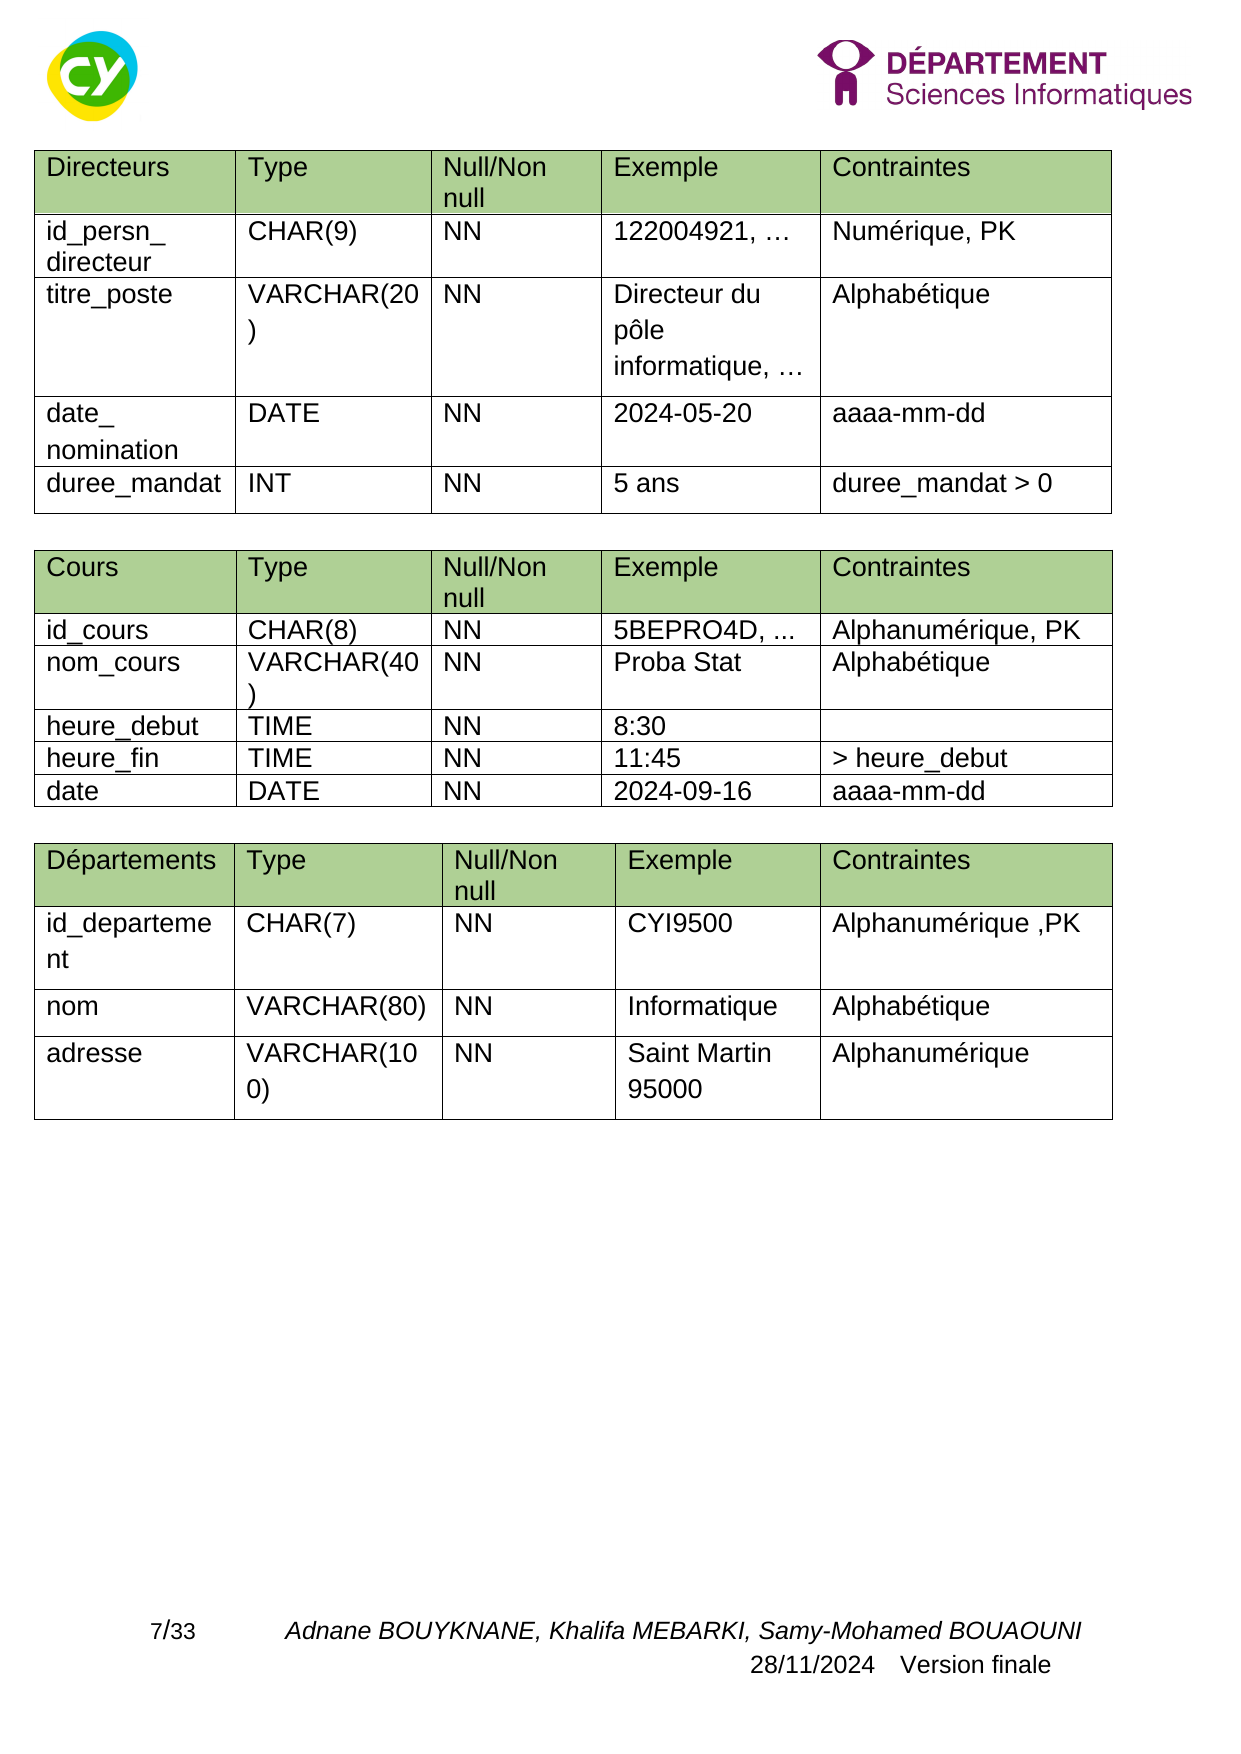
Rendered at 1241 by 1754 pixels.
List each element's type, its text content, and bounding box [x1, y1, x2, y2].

table_cell NN [443, 907, 615, 989]
table_cell NN [432, 614, 601, 645]
table_cell NN [432, 710, 601, 741]
table_cell NN [432, 215, 601, 277]
table_cell Proba Stat [602, 646, 820, 709]
table_cell aaaa-mm-dd [821, 775, 1112, 806]
table_header Null/Non null [432, 551, 601, 613]
table_cell NN [432, 467, 601, 512]
picture [817, 40, 1192, 110]
table_cell 2024-05-20 [602, 397, 820, 466]
table_cell Alphabétique [821, 646, 1112, 709]
table_cell [821, 710, 1112, 741]
table_header Cours [35, 551, 236, 613]
table_cell 122004921, … [602, 215, 820, 277]
table_cell 2024-09-16 [602, 775, 820, 806]
table_cell NN [432, 278, 601, 396]
table_cell > heure_debut [821, 742, 1112, 773]
table_cell date_ nomination [35, 397, 235, 466]
table_cell TIME [237, 710, 431, 741]
table_cell VARCHAR(80) [235, 990, 442, 1036]
table_cell 5 ans [602, 467, 820, 512]
table_cell Alphanumérique, PK [821, 614, 1112, 645]
table_cell NN [432, 646, 601, 709]
table_cell DATE [237, 775, 431, 806]
table_cell NN [443, 1037, 615, 1119]
table_header Type [236, 151, 431, 213]
table_header Exemple [602, 151, 820, 213]
table_cell CHAR(8) [237, 614, 431, 645]
table_cell VARCHAR(100) [235, 1037, 442, 1119]
table_cell heure_fin [35, 742, 236, 773]
table_header Contraintes [821, 551, 1112, 613]
table_header Null/Non null [443, 844, 615, 906]
table_cell 8:30 [602, 710, 820, 741]
table_header Exemple [616, 844, 820, 906]
table_cell TIME [237, 742, 431, 773]
table_cell DATE [236, 397, 431, 466]
table_cell Directeur du pôle informatique, … [602, 278, 820, 396]
picture [37, 18, 150, 131]
table_cell Alphanumérique ,PK [821, 907, 1112, 989]
table_cell Alphanumérique [821, 1037, 1112, 1119]
table_header Exemple [602, 551, 820, 613]
table_cell NN [432, 775, 601, 806]
table_cell NN [443, 990, 615, 1036]
table_cell Alphabétique [821, 990, 1112, 1036]
table_cell 11:45 [602, 742, 820, 773]
table_cell VARCHAR(40) [237, 646, 431, 709]
table_header Null/Non null [432, 151, 601, 213]
table_cell nom_cours [35, 646, 236, 709]
table_header Type [235, 844, 442, 906]
table_cell Alphabétique [821, 278, 1111, 396]
table_cell Saint Martin 95000 [616, 1037, 820, 1119]
table_cell CHAR(9) [236, 215, 431, 277]
table_cell Informatique [616, 990, 820, 1036]
table_cell nom [35, 990, 234, 1036]
table_cell NN [432, 742, 601, 773]
table_cell date [35, 775, 236, 806]
table_header Contraintes [821, 844, 1112, 906]
table_cell duree_mandat > 0 [821, 467, 1111, 512]
table_header Départements [35, 844, 234, 906]
table_cell adresse [35, 1037, 234, 1119]
table_header Contraintes [821, 151, 1111, 213]
table_cell NN [432, 397, 601, 466]
table_cell id_cours [35, 614, 236, 645]
table_cell titre_poste [35, 278, 235, 396]
table_cell id_persn_ directeur [35, 215, 235, 277]
table_cell VARCHAR(20) [236, 278, 431, 396]
table_cell 5BEPRO4D, ... [602, 614, 820, 645]
table_header Directeurs [35, 151, 235, 213]
table_cell INT [236, 467, 431, 512]
table_cell heure_debut [35, 710, 236, 741]
table_cell duree_mandat [35, 467, 235, 512]
table_header Type [237, 551, 431, 613]
table_cell Numérique, PK [821, 215, 1111, 277]
table_cell CYI9500 [616, 907, 820, 989]
table_cell CHAR(7) [235, 907, 442, 989]
table_cell id_departement [35, 907, 234, 989]
table_cell aaaa-mm-dd [821, 397, 1111, 466]
